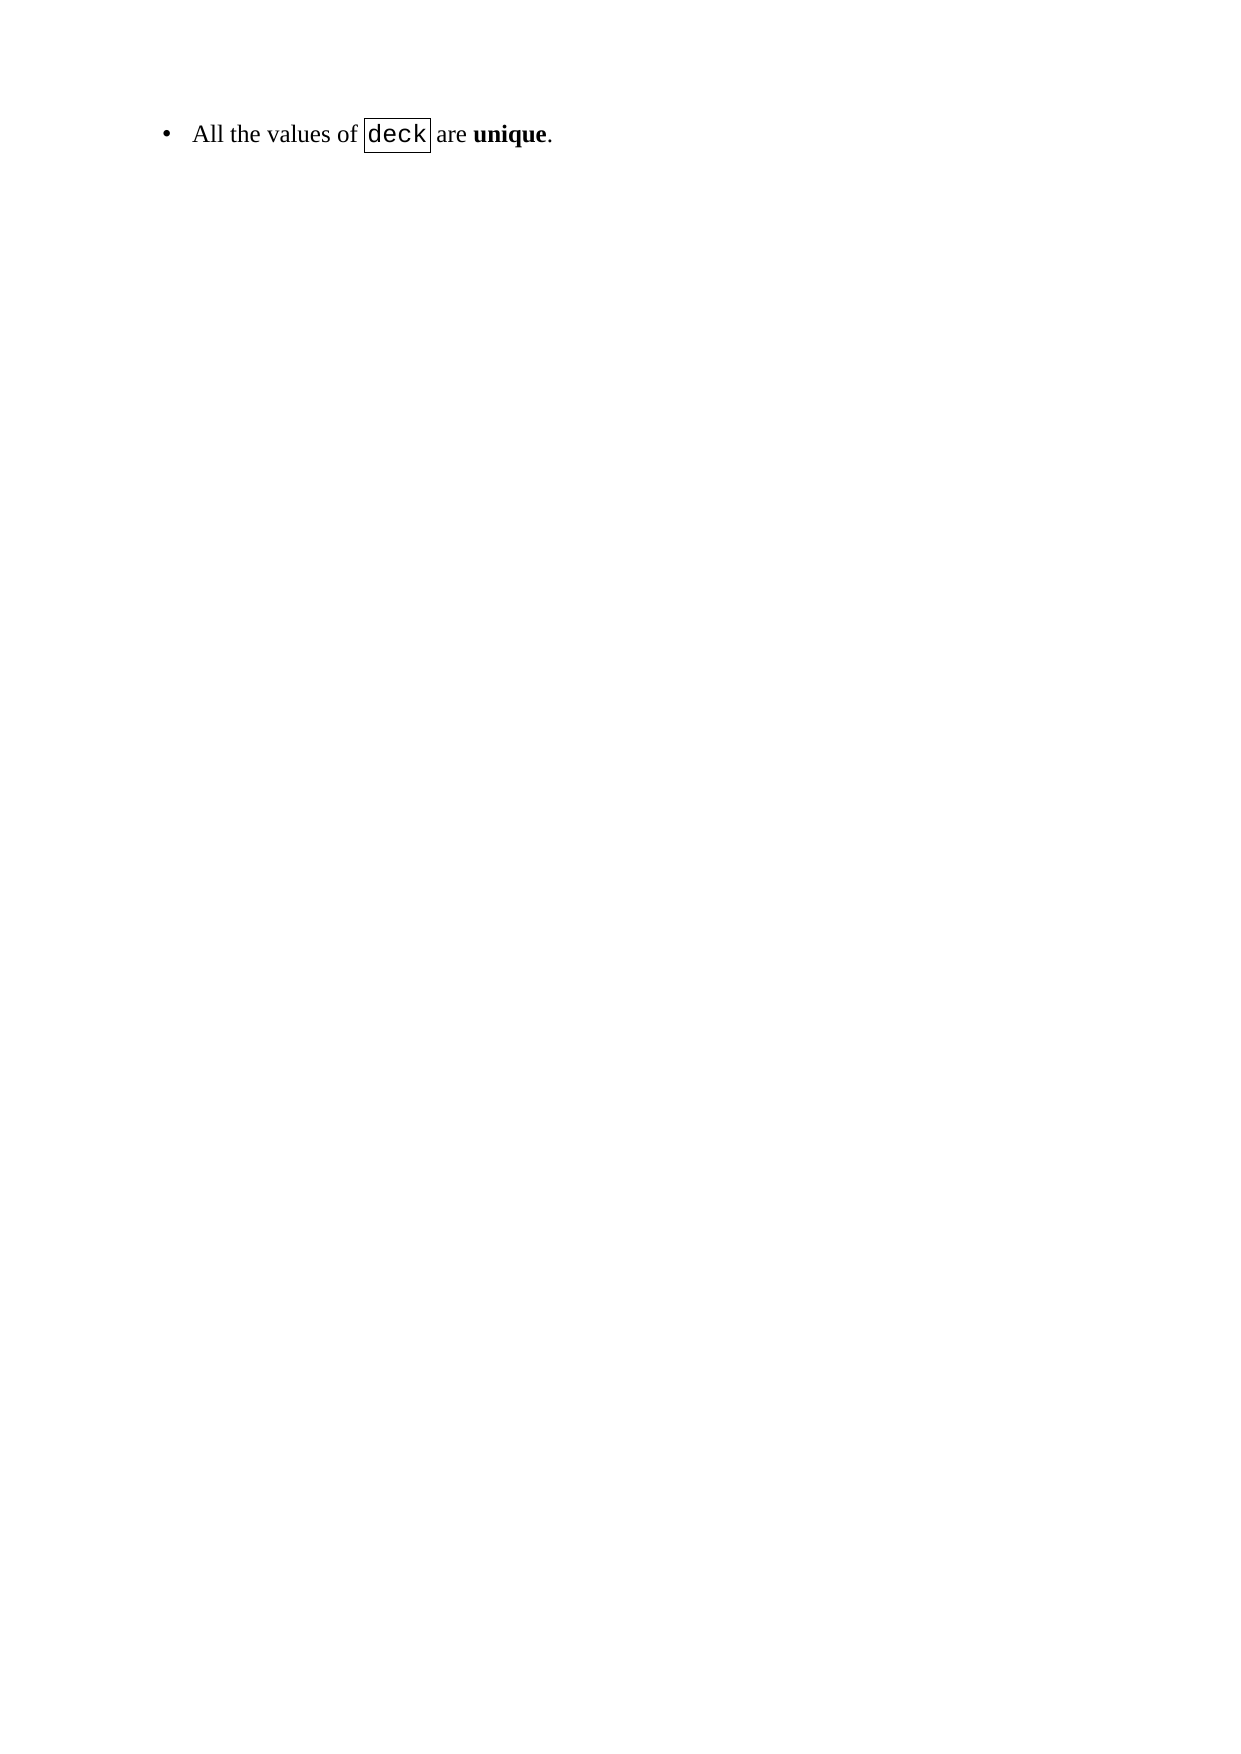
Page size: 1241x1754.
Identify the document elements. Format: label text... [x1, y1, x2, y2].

list All the values of [162, 118, 364, 152]
list deck [365, 119, 430, 152]
list are unique. [431, 118, 1122, 152]
